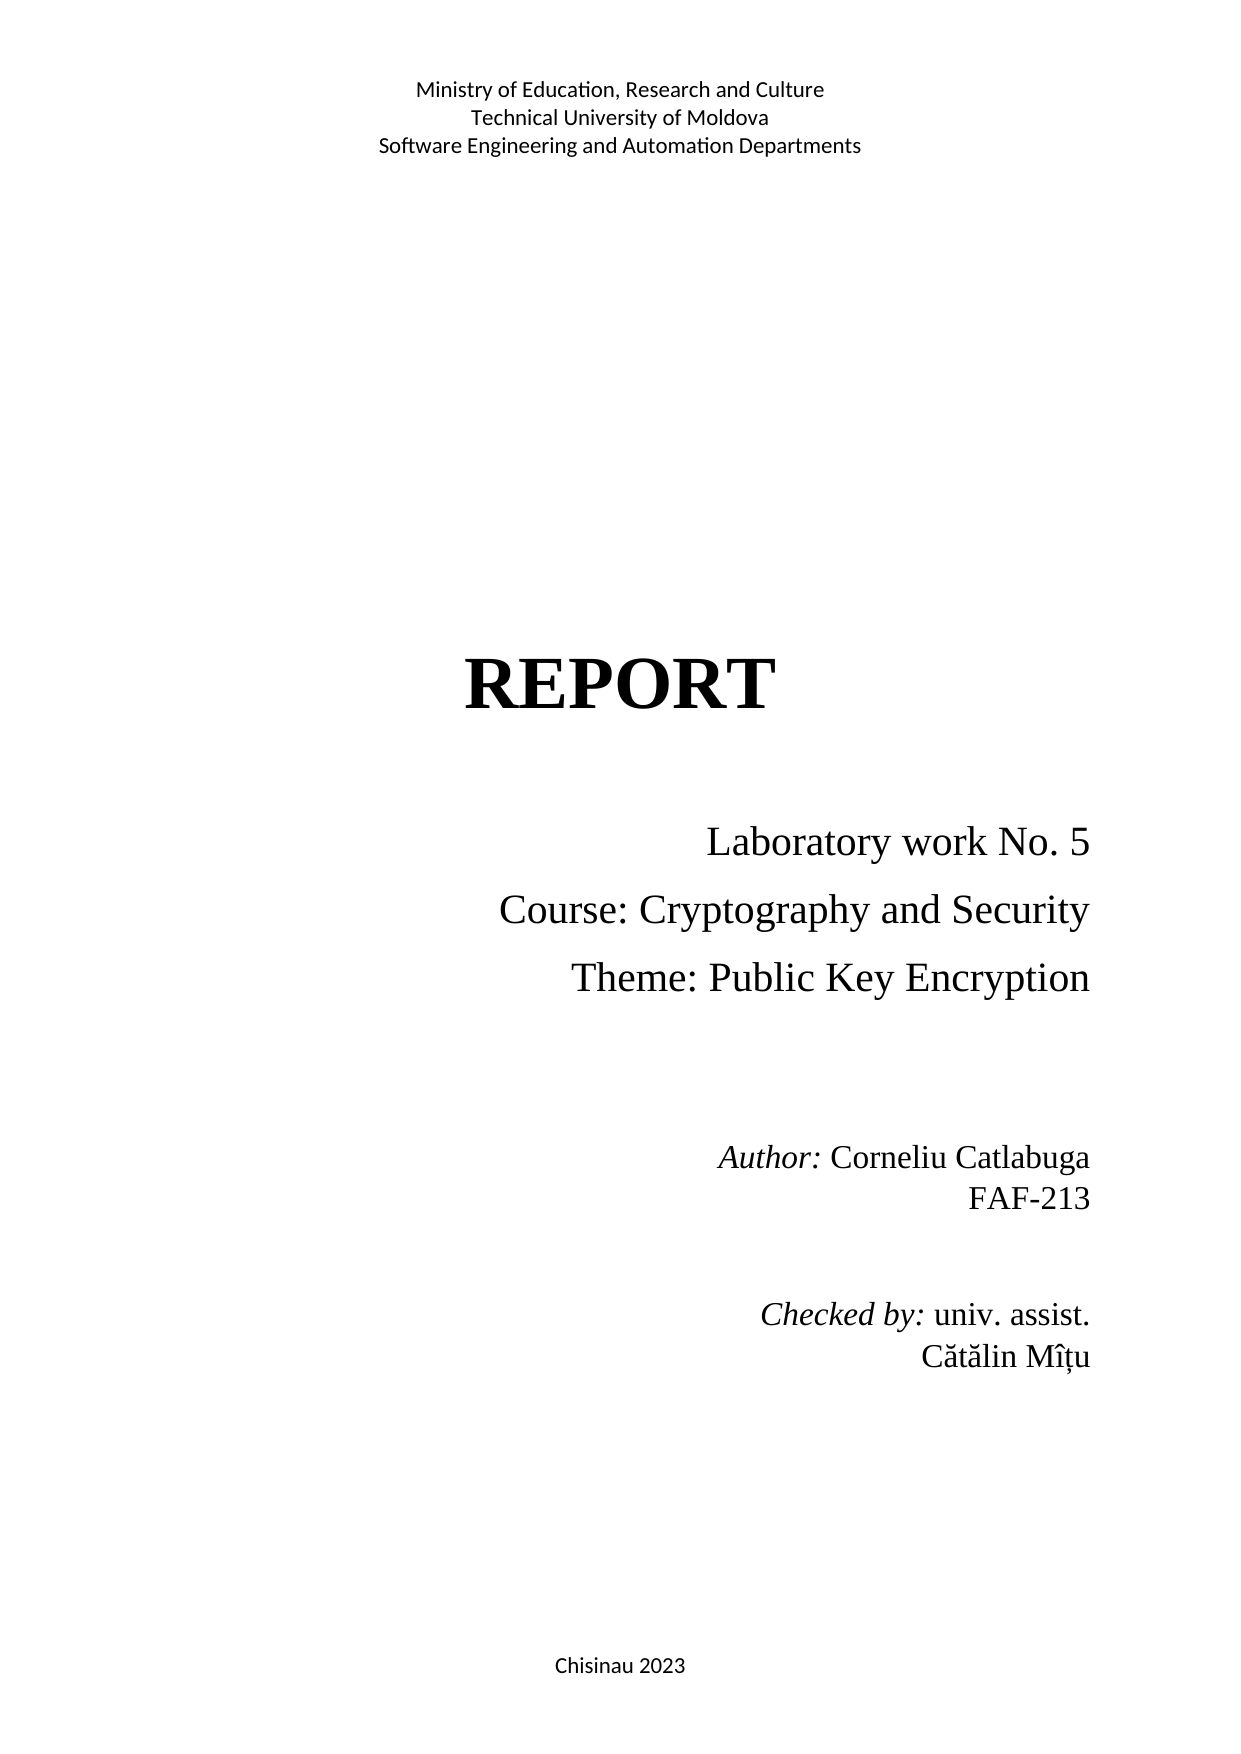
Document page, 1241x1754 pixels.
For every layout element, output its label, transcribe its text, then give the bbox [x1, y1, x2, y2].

text Laboratory work No. 5 [150, 816, 1090, 864]
text Checked by: univ. assist. Cătălin Mîțu [150, 1295, 1090, 1374]
text Author: Corneliu Catlabuga FAF-213 [150, 1137, 1090, 1217]
text Theme: Public Key Encryption [150, 953, 1090, 1001]
text REPORT [150, 638, 1090, 724]
text Course: Cryptography and Security [150, 884, 1090, 932]
